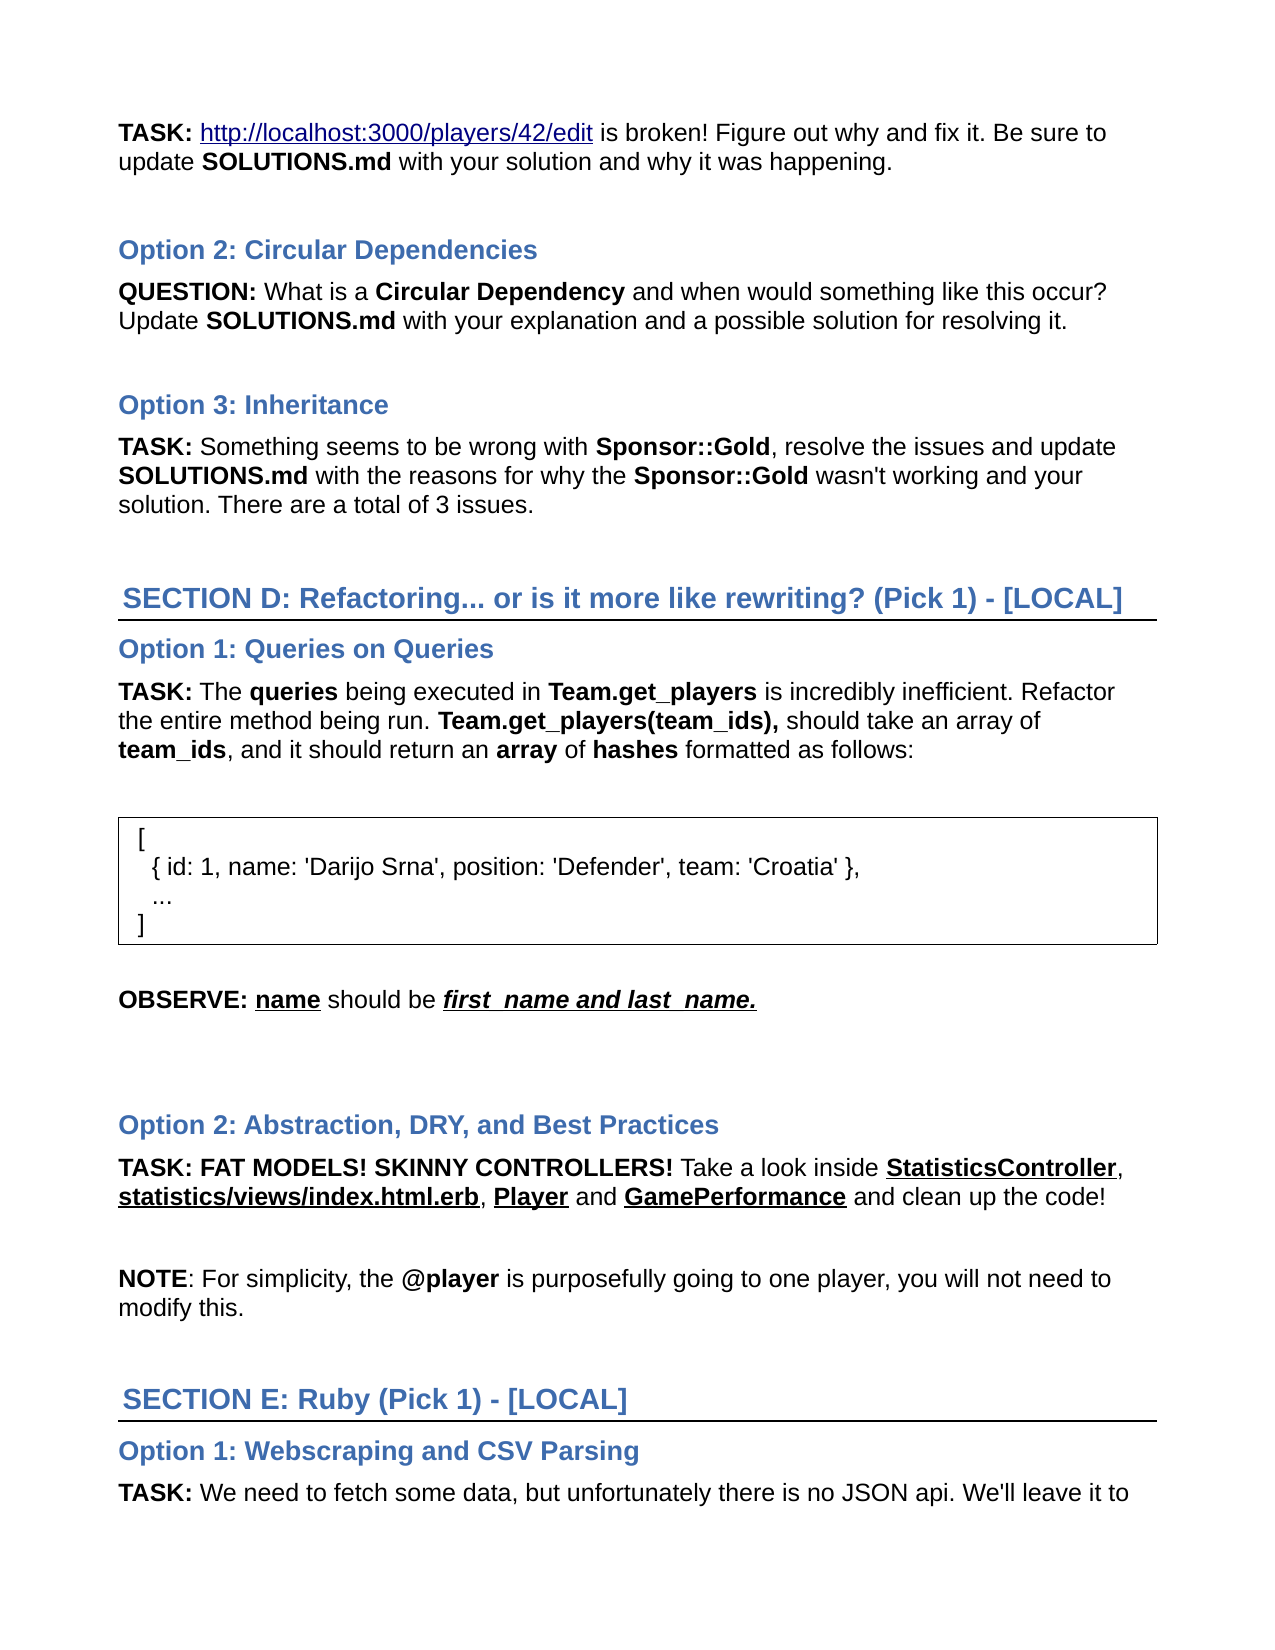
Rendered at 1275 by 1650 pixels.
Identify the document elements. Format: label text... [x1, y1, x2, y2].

text TASK: The queries being executed in Team.get_players is incredibly inefficient. Refactor the entire method being run. Team.get_players(team_ids), should take an array of team_ids, and it should return an array of hashes formatted as follows: [118, 677, 1157, 763]
text Option 1: Webscraping and CSV Parsing [118, 1434, 1157, 1466]
text TASK: Something seems to be wrong with Sponsor::Gold, resolve the issues and update SOLUTIONS.md with the reasons for why the Sponsor::Gold wasn't working and your solution. There are a total of 3 issues. [118, 432, 1157, 519]
table_header [ { id: 1, name: 'Darijo Srna', position: 'Defender', team: 'Croatia' }, ... ] [119, 818, 1157, 944]
text Option 2: Circular Dependencies [118, 234, 1157, 265]
text SECTION E: Ruby (Pick 1) - [LOCAL] [118, 1378, 1157, 1420]
text Option 1: Queries on Queries [118, 633, 1157, 665]
text Option 2: Abstraction, DRY, and Best Practices [118, 1109, 1157, 1140]
text TASK: We need to fetch some data, but unfortunately there is no JSON api. We'll leave it to [118, 1478, 1157, 1507]
text OBSERVE: name should be first_name and last_name. [118, 985, 1157, 1014]
text QUESTION: What is a Circular Dependency and when would something like this occur? Update SOLUTIONS.md with your explanation and a possible solution for resolving it. [118, 277, 1157, 335]
text Option 3: Inheritance [118, 389, 1157, 420]
text TASK: FAT MODELS! SKINNY CONTROLLERS! Take a look inside StatisticsController, statistics/views/index.html.erb, Player and GamePerformance and clean up the code! [118, 1153, 1157, 1210]
text NOTE: For simplicity, the @player is purposefully going to one player, you will not need to modify this. [118, 1264, 1157, 1321]
text SECTION D: Refactoring... or is it more like rewriting? (Pick 1) - [LOCAL] [118, 577, 1157, 619]
text TASK: http://localhost:3000/players/42/edit is broken! Figure out why and fix it. Be sure to update SOLUTIONS.md with your solution and why it was happening. [118, 118, 1157, 176]
